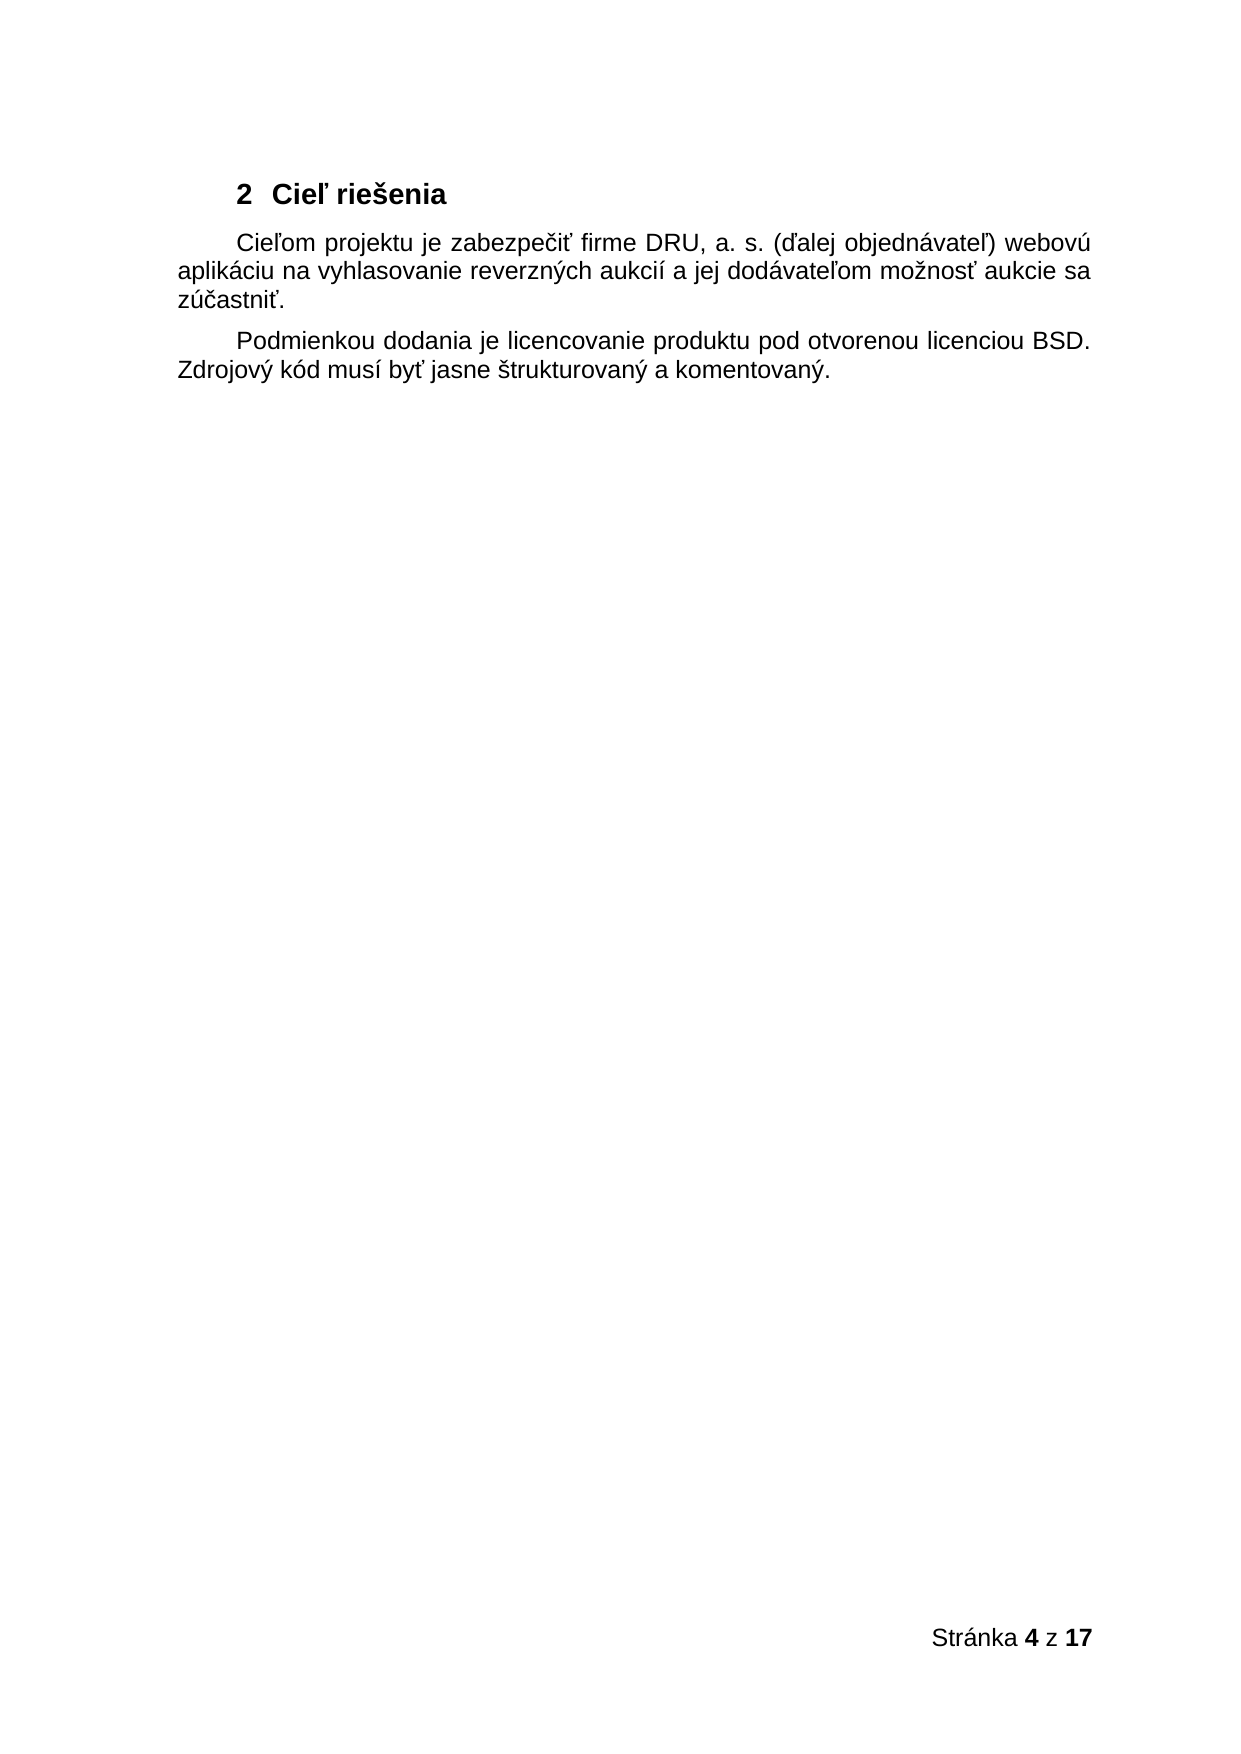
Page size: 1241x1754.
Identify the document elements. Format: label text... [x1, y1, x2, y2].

text Podmienkou dodania je licencovanie produktu pod otvorenou licenciou BSD. Zdrojový kód musí byť jasne štrukturovaný a komentovaný. [177, 326, 1092, 384]
text Cieľom projektu je zabezpečiť firme DRU, a. s. (ďalej objednávateľ) webovú aplikáciu na vyhlasovanie reverzných aukcií a jej dodávateľom možnosť aukcie sa zúčastniť. [177, 227, 1092, 314]
subtitle Cieľ riešenia [236, 177, 1092, 211]
